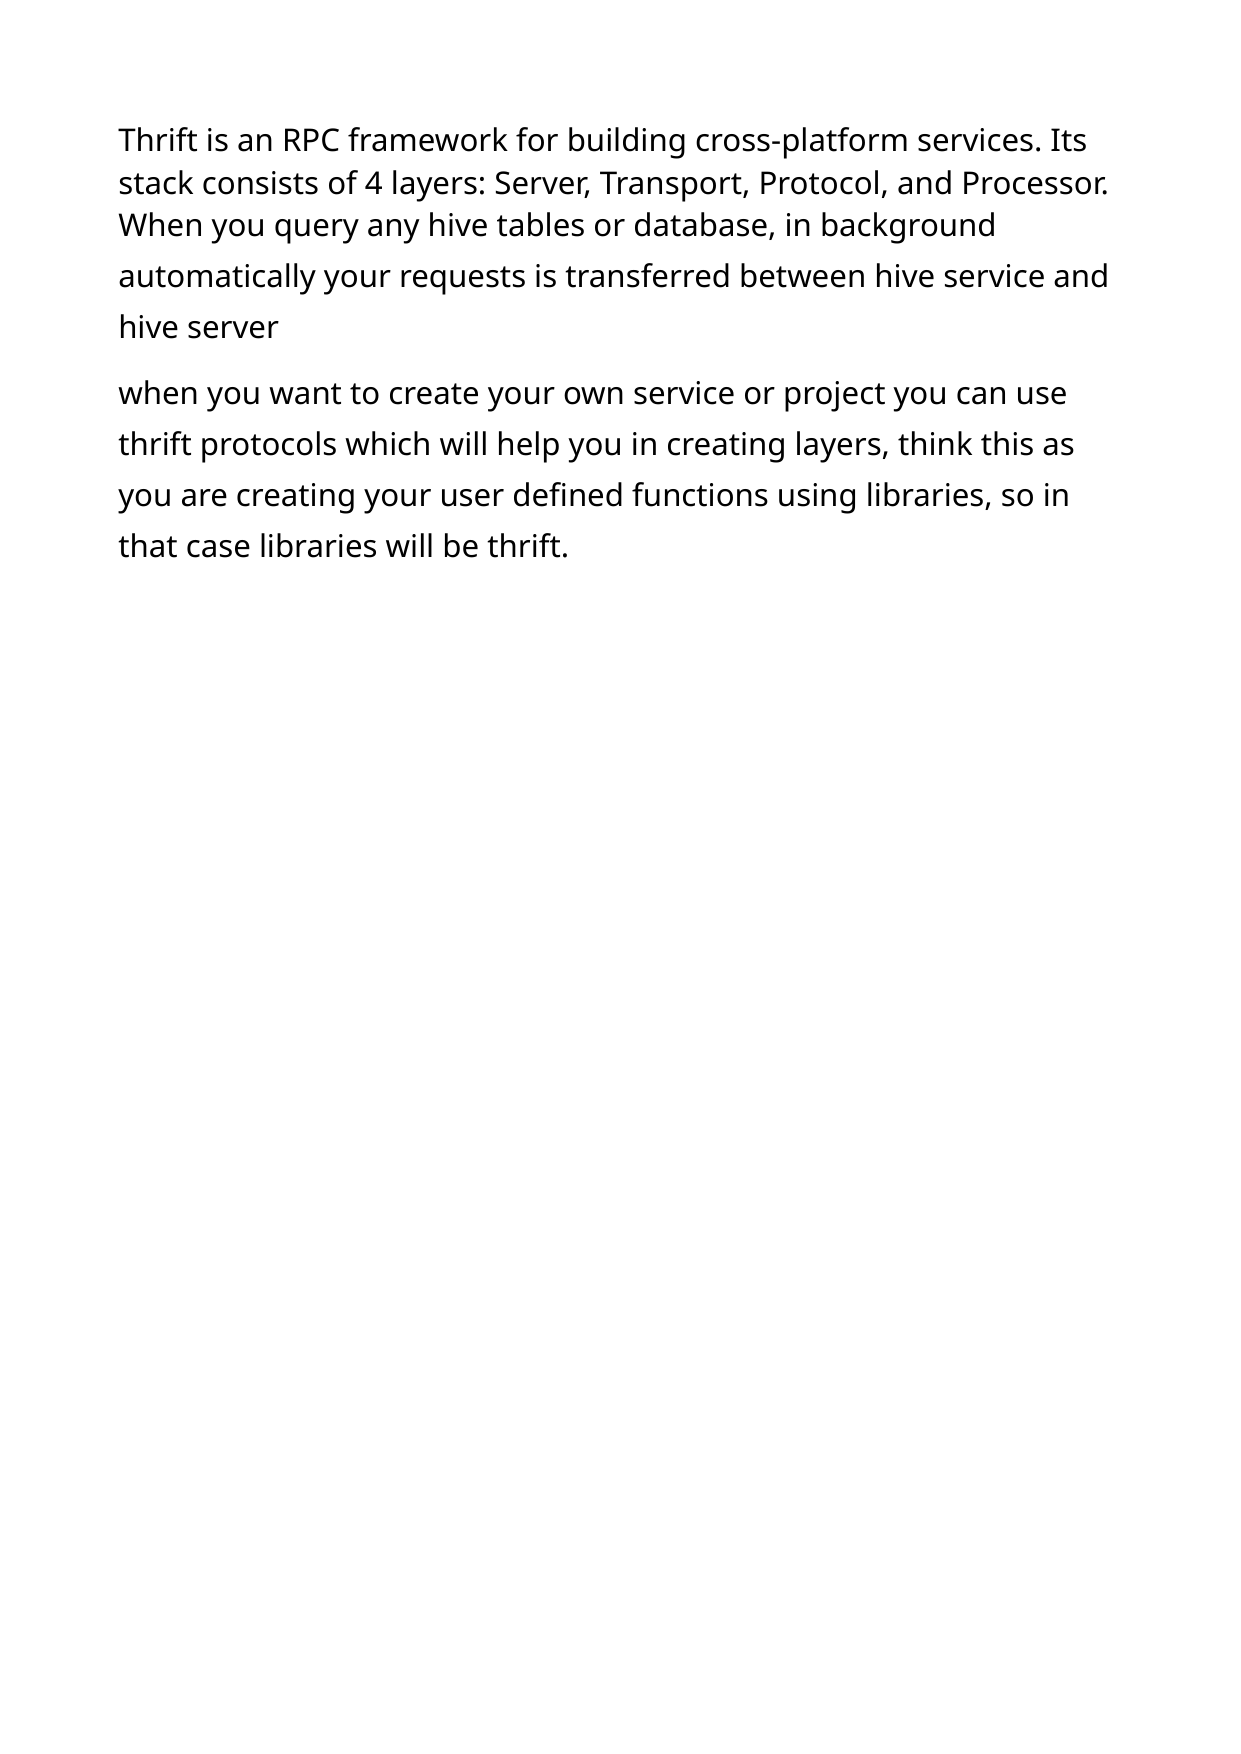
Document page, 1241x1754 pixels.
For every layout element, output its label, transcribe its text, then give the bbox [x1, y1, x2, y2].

text Thrift is an RPC framework for building cross-platform services. Its stack consists of 4 layers: Server, Transport, Protocol, and Processor. [118, 118, 1122, 203]
text When you query any hive tables or database, in background automatically your requests is transferred between hive service and hive server [118, 203, 1122, 348]
text when you want to create your own service or project you can use thrift protocols which will help you in creating layers, think this as you are creating your user defined functions using libraries, so in that case libraries will be thrift. [118, 371, 1122, 567]
